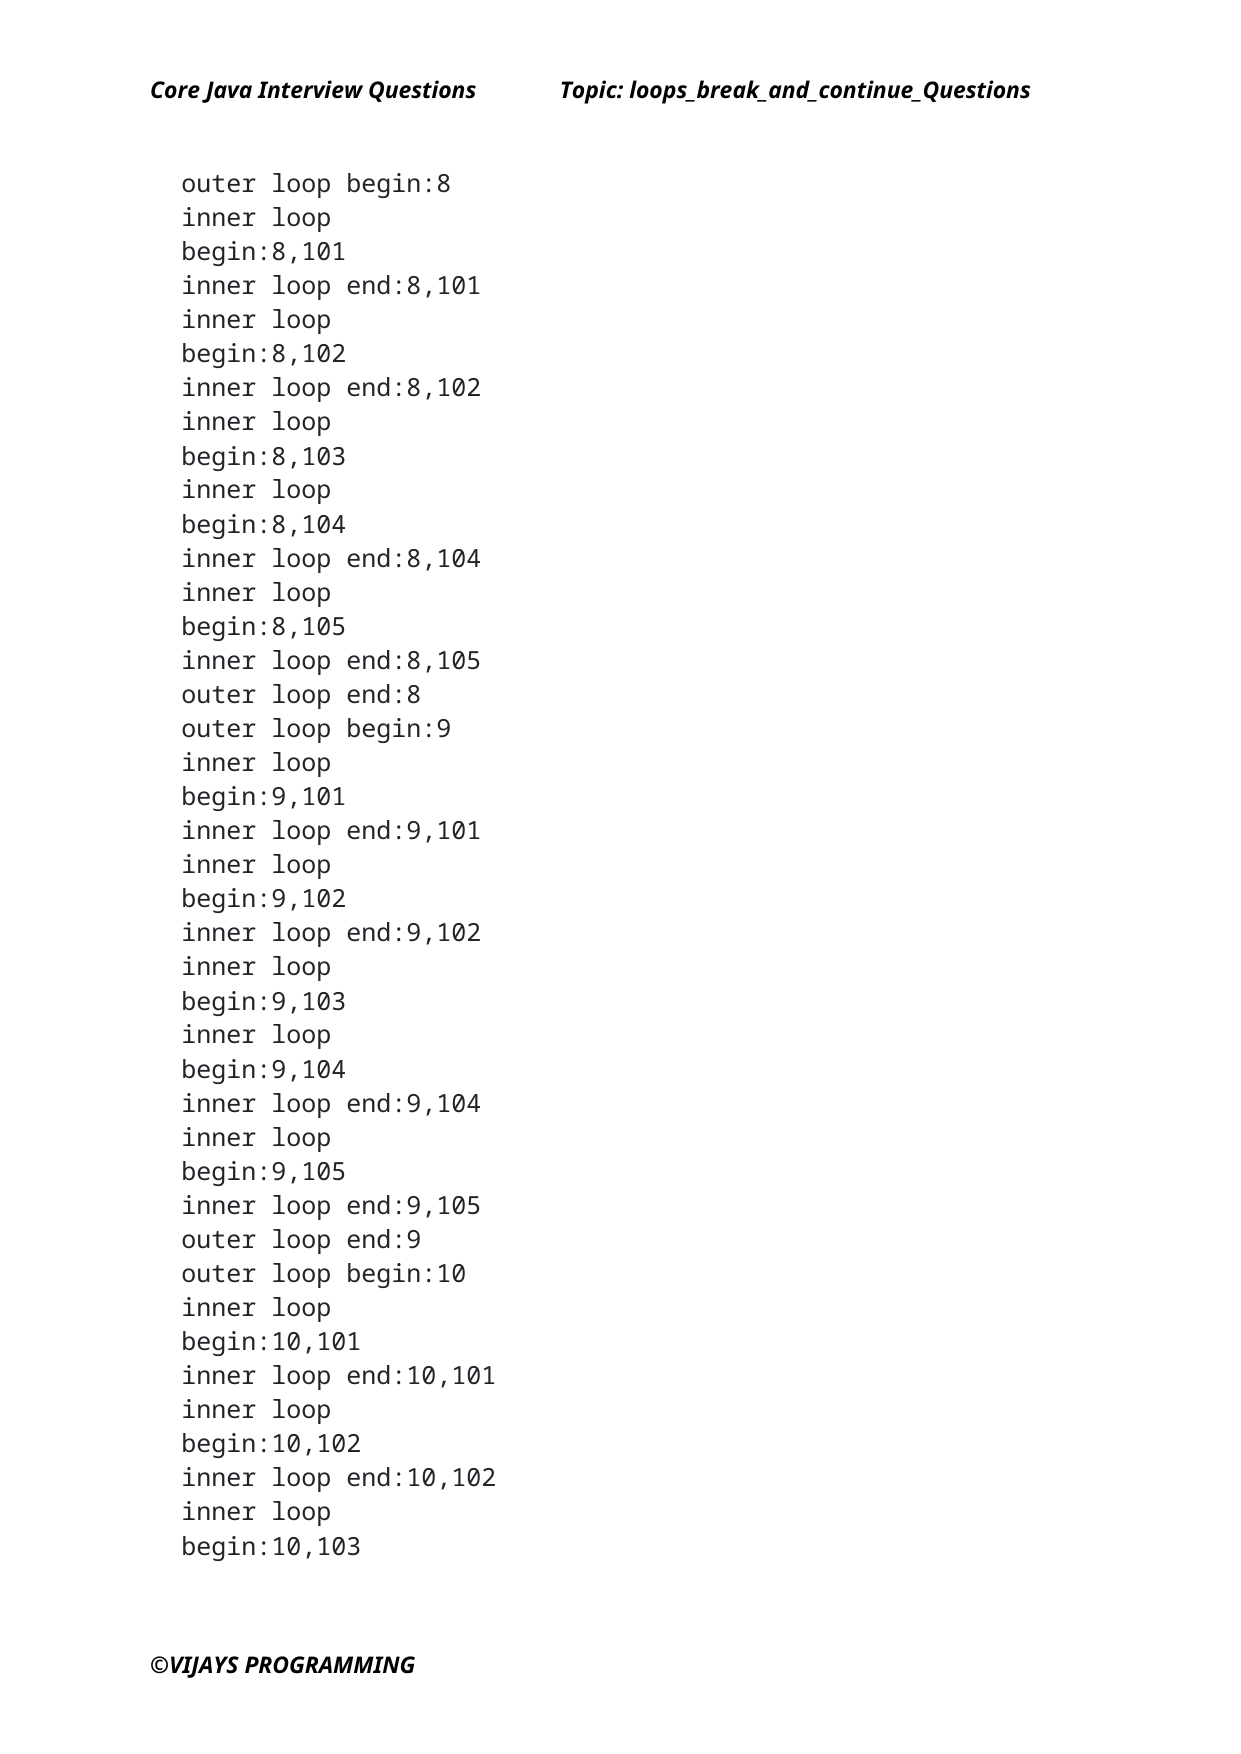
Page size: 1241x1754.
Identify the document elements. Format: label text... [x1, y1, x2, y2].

table_cell [150, 150, 1090, 1578]
table_header outer loop begin:8 inner loop begin:8,101 inner loop end:8,101 inner loop begin:8,102 inner loop end:8,102 inner loop begin:8,103 inner loop begin:8,104 inner loop end:8,104 inner loop begin:8,105 inner loop end:8,105 outer loop end:8 outer loop begin:9 inner loop begin:9,101 inner loop end:9,101 inner loop begin:9,102 inner loop end:9,102 inner loop begin:9,103 inner loop begin:9,104 inner loop end:9,104 inner loop begin:9,105 inner loop end:9,105 outer loop end:9 outer loop begin:10 inner loop begin:10,101 inner loop end:10,101 inner loop begin:10,102 inner loop end:10,102 inner loop begin:10,103 [181, 166, 497, 1562]
